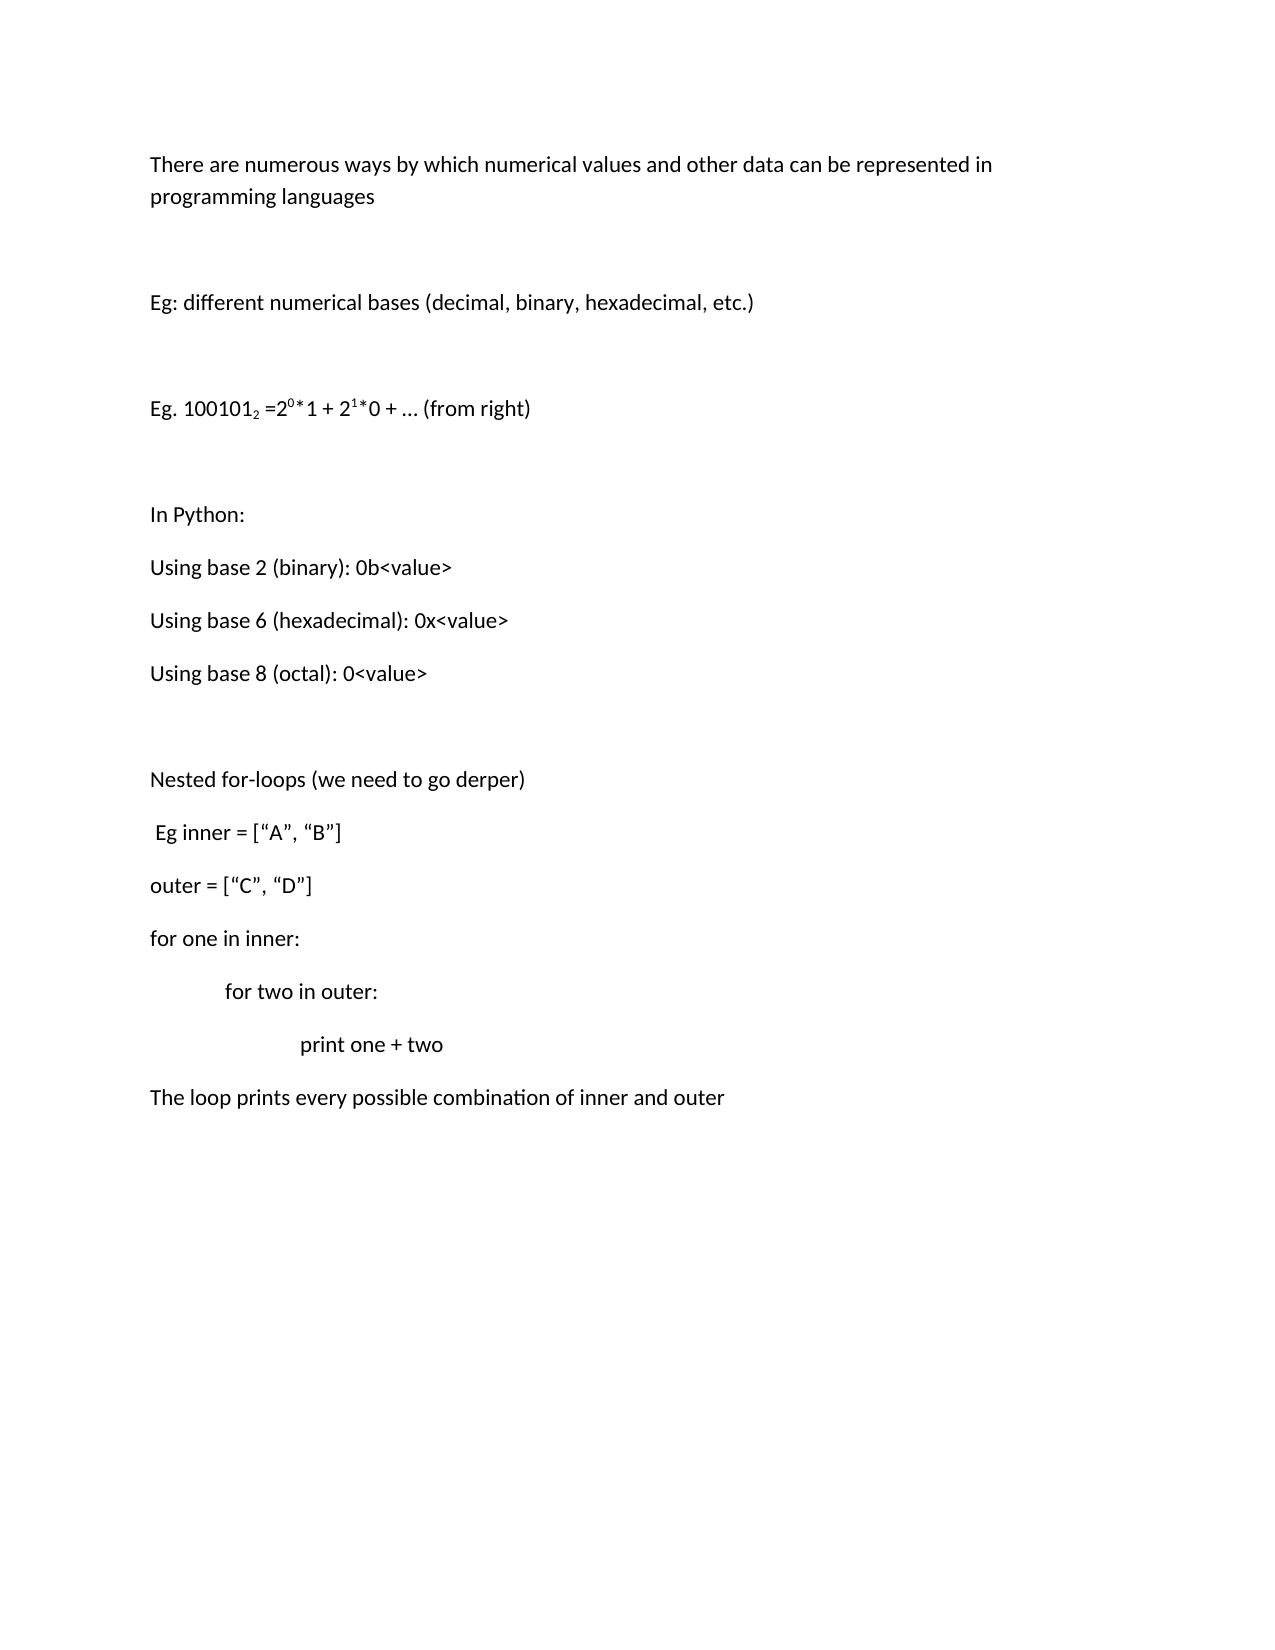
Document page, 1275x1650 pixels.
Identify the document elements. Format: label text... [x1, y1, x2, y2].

text In Python: [150, 500, 1125, 528]
text outer = [“C”, “D”] [150, 871, 1125, 899]
text Using base 2 (binary): 0b<value> [150, 553, 1125, 581]
text Using base 8 (octal): 0<value> [150, 659, 1125, 687]
text Using base 6 (hexadecimal): 0x<value> [150, 606, 1125, 634]
text Eg: different numerical bases (decimal, binary, hexadecimal, etc.) [150, 288, 1125, 316]
text for one in inner: [150, 924, 1125, 952]
text for two in outer: [150, 977, 1125, 1006]
text The loop prints every possible combination of inner and outer [150, 1083, 1125, 1112]
text There are numerous ways by which numerical values and other data can be represented in programming languages [150, 150, 1125, 210]
text print one + two [150, 1031, 1125, 1058]
text Eg inner = [“A”, “B”] [150, 818, 1125, 846]
text Eg. 1001012 =20*1 + 21*0 + … (from right) [150, 394, 1125, 422]
text Nested for-loops (we need to go derper) [150, 765, 1125, 793]
